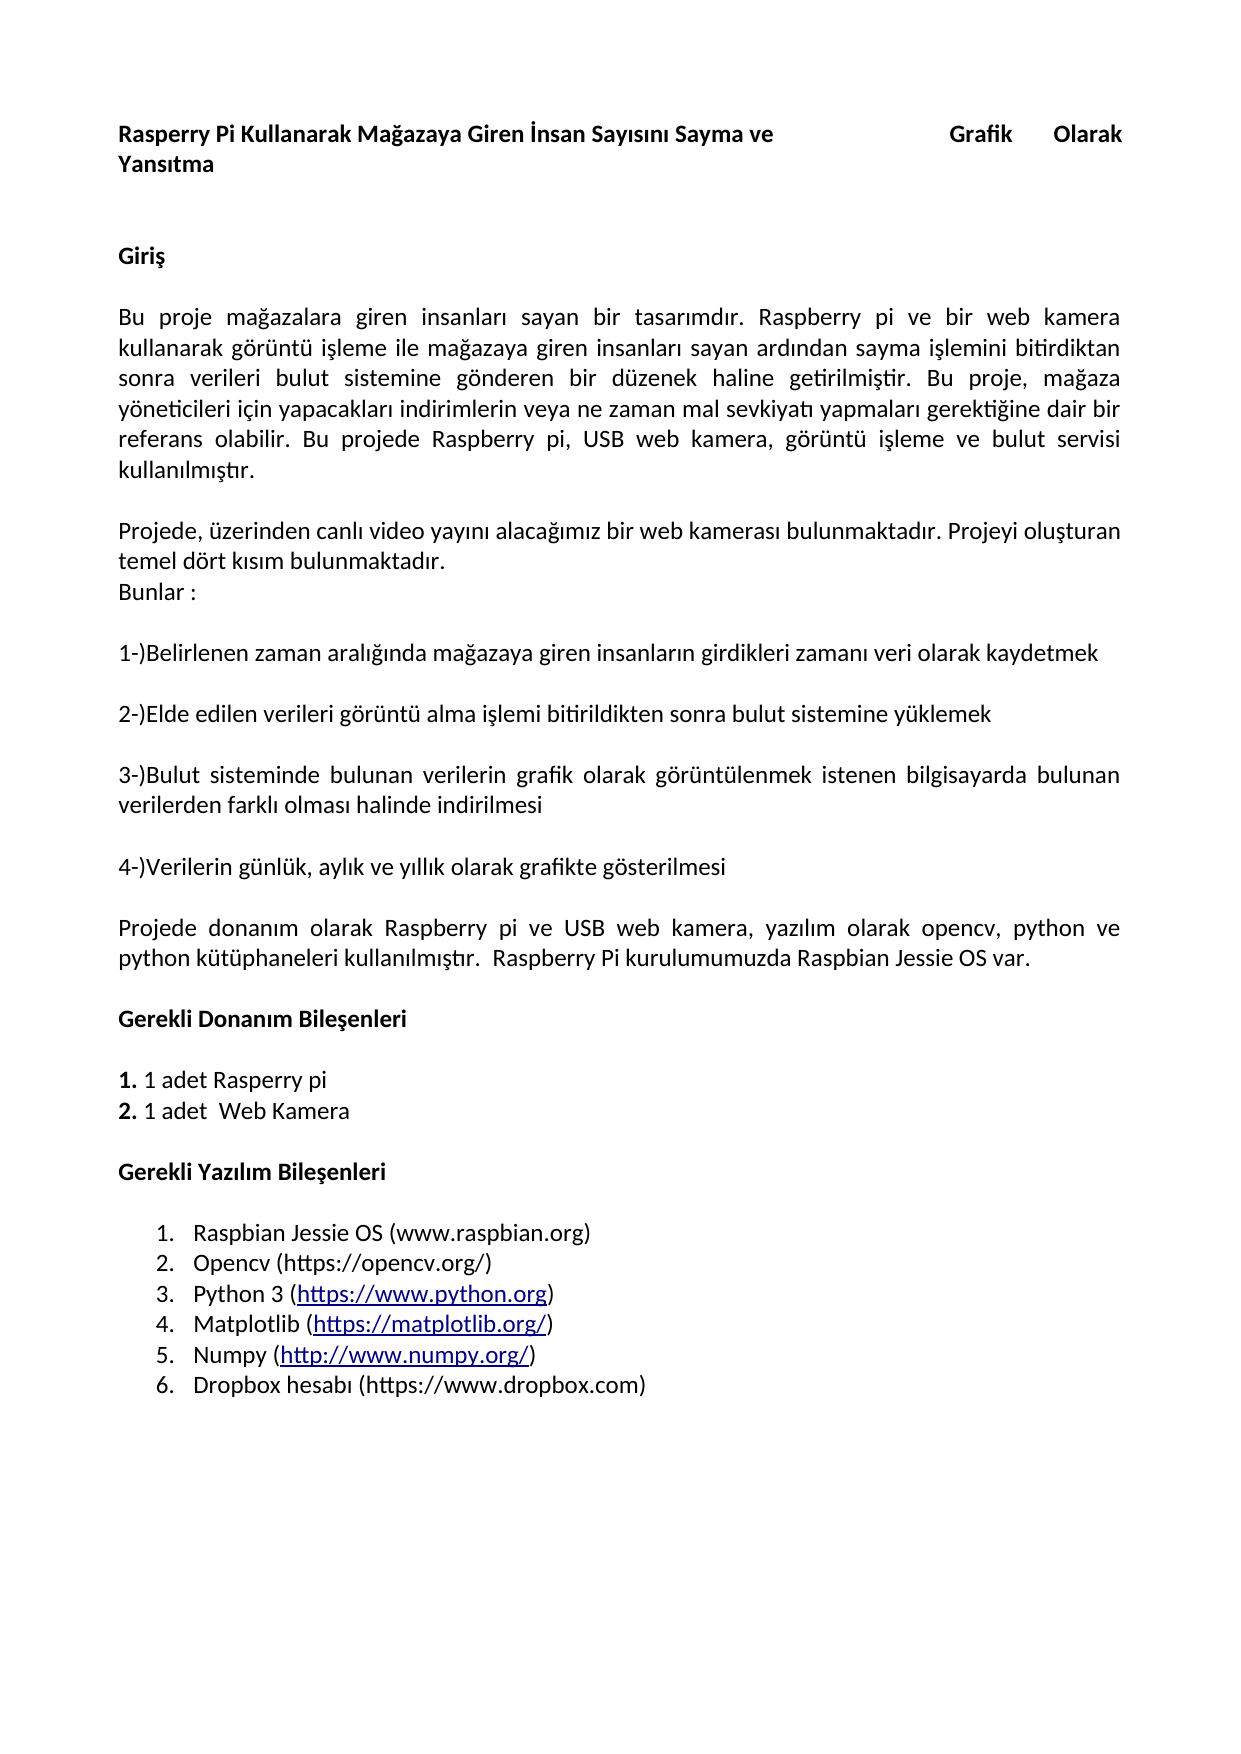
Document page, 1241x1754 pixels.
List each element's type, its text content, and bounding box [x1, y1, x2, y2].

text 2-)Elde edilen verileri görüntü alma işlemi bitirildikten sonra bulut sistemine yüklemek [118, 698, 1122, 728]
text Gerekli Donanım Bileşenleri [118, 1003, 1122, 1034]
list Raspbian Jessie OS (www.raspbian.org) [156, 1217, 1122, 1247]
list Python 3 (https://www.python.org) [156, 1278, 1122, 1308]
list Matplotlib (https://matplotlib.org/) [156, 1308, 1122, 1339]
text Bu proje mağazalara giren insanları sayan bir tasarımdır. Raspberry pi ve bir web kamera kullanarak görüntü işleme ile mağazaya giren insanları sayan ardından sayma işlemini bitirdiktan sonra verileri bulut sistemine gönderen bir düzenek haline getirilmiştir. Bu proje, mağaza yöneticileri için yapacakları indirimlerin veya ne zaman mal sevkiyatı yapmaları gerektiğine dair bir referans olabilir. Bu projede Raspberry pi, USB web kamera, görüntü işleme ve bulut servisi kullanılmıştır. [118, 301, 1122, 484]
text 1. 1 adet Rasperry pi [118, 1064, 1122, 1095]
text Giriş [118, 240, 1122, 271]
text Projede donanım olarak Raspberry pi ve USB web kamera, yazılım olarak opencv, python ve python kütüphaneleri kullanılmıştır. Raspberry Pi kurulumumuzda Raspbian Jessie OS var. [118, 912, 1122, 973]
text Gerekli Yazılım Bileşenleri [118, 1156, 1122, 1186]
list Opencv (https://opencv.org/) [156, 1247, 1122, 1278]
text Bunlar : [118, 576, 1122, 606]
text Rasperry Pi Kullanarak Mağazaya Giren İnsan Sayısını Sayma ve Grafik Olarak Yansıtma [118, 118, 1122, 179]
text 1-)Belirlenen zaman aralığında mağazaya giren insanların girdikleri zamanı veri olarak kaydetmek [118, 637, 1122, 667]
list Dropbox hesabı (https://www.dropbox.com) [156, 1369, 1122, 1400]
text Projede, üzerinden canlı video yayını alacağımız bir web kamerası bulunmaktadır. Projeyi oluşturan temel dört kısım bulunmaktadır. [118, 515, 1122, 576]
text 4-)Verilerin günlük, aylık ve yıllık olarak grafikte gösterilmesi [118, 851, 1122, 881]
list Numpy (http://www.numpy.org/) [156, 1339, 1122, 1369]
text 3-)Bulut sisteminde bulunan verilerin grafik olarak görüntülenmek istenen bilgisayarda bulunan verilerden farklı olması halinde indirilmesi [118, 759, 1122, 820]
text 2. 1 adet Web Kamera [118, 1095, 1122, 1125]
